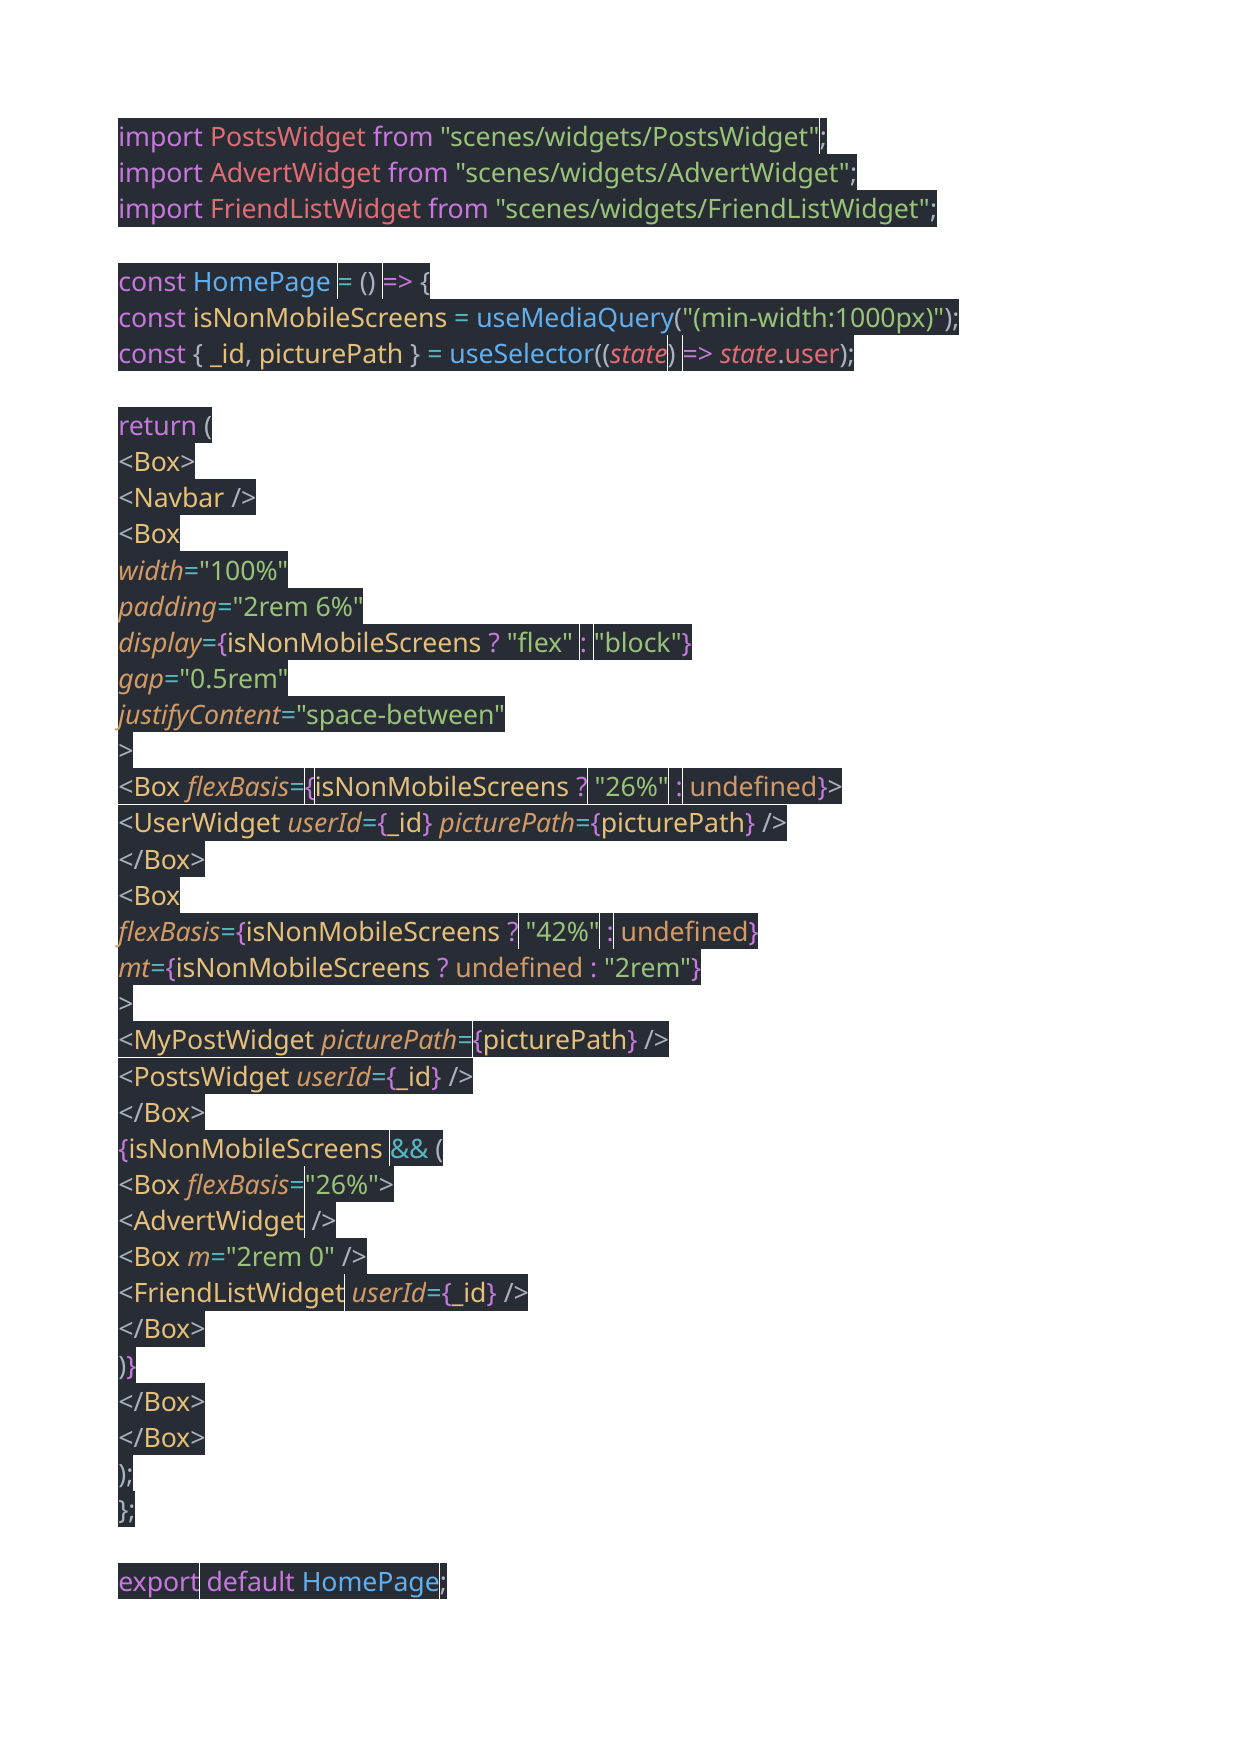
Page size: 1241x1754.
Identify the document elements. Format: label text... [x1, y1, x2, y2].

text width="100%" [118, 551, 1175, 588]
text > [118, 985, 1175, 1021]
text gap="0.5rem" [118, 660, 1175, 696]
text <MyPostWidget picturePath={picturePath} /> [118, 1021, 1175, 1057]
text <Box m="2rem 0" /> [118, 1238, 1175, 1274]
text {isNonMobileScreens && ( [118, 1130, 1175, 1166]
text import FriendListWidget from "scenes/widgets/FriendListWidget"; [118, 190, 1175, 227]
text ); [118, 1455, 1175, 1491]
text )} [118, 1347, 1175, 1383]
text </Box> [118, 1419, 1175, 1455]
text <Box> [118, 443, 1175, 479]
text import AdvertWidget from "scenes/widgets/AdvertWidget"; [118, 154, 1175, 190]
text const { _id, picturePath } = useSelector((state) => state.user); [118, 335, 1175, 371]
text <Box flexBasis="26%"> [118, 1166, 1175, 1202]
text flexBasis={isNonMobileScreens ? "42%" : undefined} [118, 913, 1175, 949]
text return ( [118, 407, 1175, 443]
text <AdvertWidget /> [118, 1202, 1175, 1238]
text justifyContent="space-between" [118, 696, 1175, 732]
text <PostsWidget userId={_id} /> [118, 1057, 1175, 1094]
text padding="2rem 6%" [118, 588, 1175, 624]
text const isNonMobileScreens = useMediaQuery("(min-width:1000px)"); [118, 299, 1175, 335]
text > [118, 732, 1175, 768]
text </Box> [118, 841, 1175, 877]
text }; [118, 1491, 1175, 1527]
text export default HomePage; [118, 1563, 1175, 1599]
text import PostsWidget from "scenes/widgets/PostsWidget"; [118, 118, 1175, 154]
text <FriendListWidget userId={_id} /> [118, 1274, 1175, 1311]
text <Navbar /> [118, 479, 1175, 515]
text </Box> [118, 1094, 1175, 1130]
text display={isNonMobileScreens ? "flex" : "block"} [118, 624, 1175, 660]
text <Box flexBasis={isNonMobileScreens ? "26%" : undefined}> [118, 768, 1175, 804]
text </Box> [118, 1383, 1175, 1419]
text <Box [118, 877, 1175, 913]
text <UserWidget userId={_id} picturePath={picturePath} /> [118, 804, 1175, 841]
text <Box [118, 515, 1175, 551]
text </Box> [118, 1311, 1175, 1347]
text const HomePage = () => { [118, 262, 1175, 299]
text mt={isNonMobileScreens ? undefined : "2rem"} [118, 949, 1175, 985]
